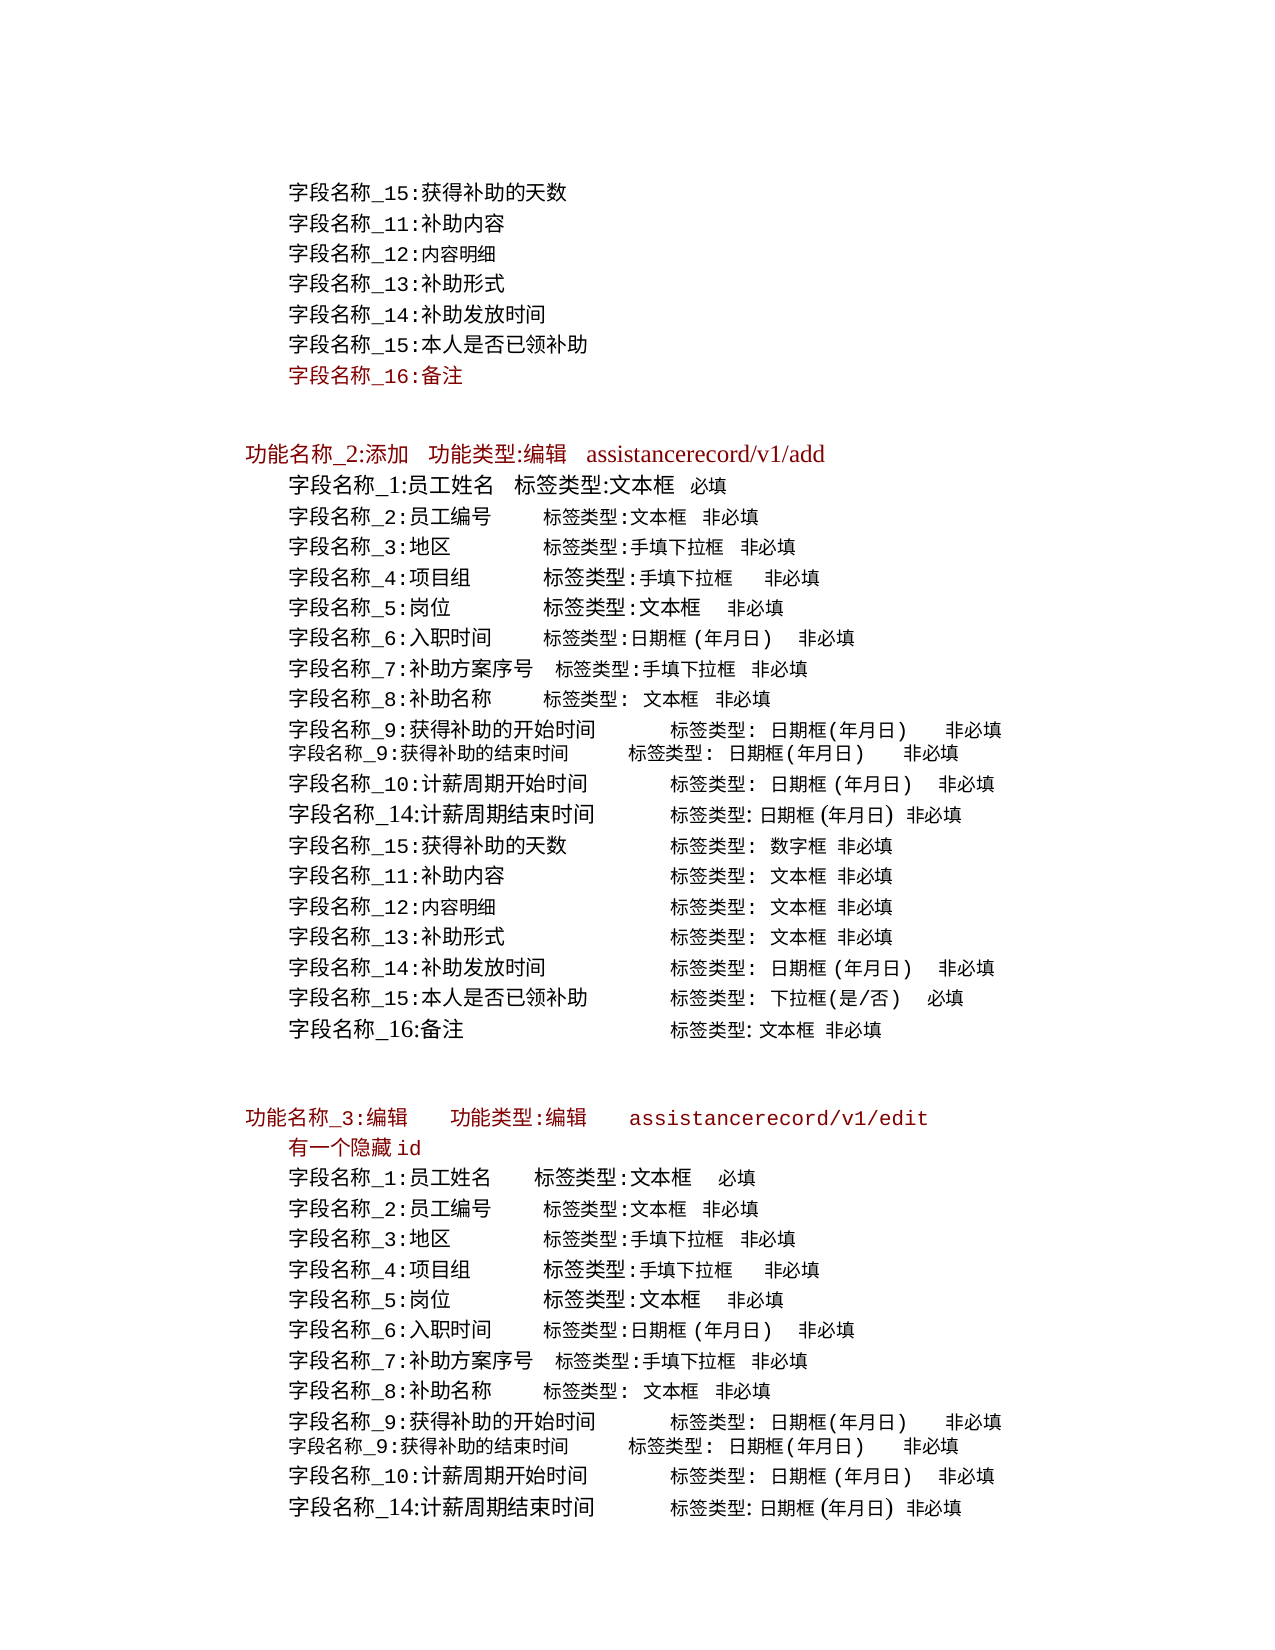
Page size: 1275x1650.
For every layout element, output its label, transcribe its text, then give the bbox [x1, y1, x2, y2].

text 字段名称_15:本人是否已领补助 [118, 328, 1157, 359]
text 功能名称_3:编辑 功能类型:编辑 assistancerecord/v1/edit [118, 1101, 1157, 1131]
text 字段名称_16:备注 [118, 359, 1157, 389]
text 字段名称_13:补助形式 [118, 268, 1157, 298]
text 字段名称_5:岗位 标签类型:文本框 非必填 [118, 1283, 1157, 1314]
text 字段名称_1:员工姓名 标签类型:文本框 必填 [118, 1162, 1157, 1192]
text 字段名称_11:补助内容 [118, 207, 1157, 237]
text 字段名称_8:补助名称 标签类型: 文本框 非必填 [118, 682, 1157, 713]
text 字段名称_8:补助名称 标签类型: 文本框 非必填 [118, 1374, 1157, 1405]
text 字段名称_7:补助方案序号 标签类型:手填下拉框 非必填 [118, 1344, 1157, 1374]
text 字段名称_13:补助形式 标签类型: 文本框 非必填 [118, 920, 1157, 951]
text 字段名称_12:内容明细 [118, 237, 1157, 268]
text 字段名称_14:补助发放时间 标签类型: 日期框 (年月日) 非必填 [118, 951, 1157, 981]
text 字段名称_4:项目组 标签类型:手填下拉框 非必填 [118, 1253, 1157, 1283]
text 字段名称_6:入职时间 标签类型:日期框 (年月日) 非必填 [118, 1314, 1157, 1344]
text 字段名称_15:获得补助的天数 标签类型: 数字框 非必填 [118, 829, 1157, 859]
text 字段名称_10:计薪周期开始时间 标签类型: 日期框 (年月日) 非必填 [118, 767, 1157, 797]
text 字段名称_1:员工姓名 标签类型:文本框 必填 [118, 468, 1157, 500]
text 字段名称_15:获得补助的天数 [118, 176, 1157, 207]
text 字段名称_9:获得补助的开始时间 标签类型: 日期框(年月日) 非必填 [118, 713, 1157, 743]
text 功能名称_2:添加 功能类型:编辑 assistancerecord/v1/add [118, 437, 1157, 468]
text 字段名称_14:计薪周期结束时间 标签类型: 日期框 (年月日) 非必填 [118, 797, 1157, 829]
text 字段名称_5:岗位 标签类型:文本框 非必填 [118, 591, 1157, 622]
text 字段名称_16:备注 标签类型: 文本框 非必填 [118, 1012, 1157, 1043]
text 字段名称_4:项目组 标签类型:手填下拉框 非必填 [118, 561, 1157, 591]
text 字段名称_14:计薪周期结束时间 标签类型: 日期框 (年月日) 非必填 [118, 1490, 1157, 1521]
text 字段名称_12:内容明细 标签类型: 文本框 非必填 [118, 890, 1157, 920]
text 字段名称_11:补助内容 标签类型: 文本框 非必填 [118, 859, 1157, 890]
text 字段名称_2:员工编号 标签类型:文本框 非必填 [118, 1192, 1157, 1222]
text 字段名称_9:获得补助的结束时间 标签类型: 日期框(年月日) 非必填 [118, 1435, 1157, 1459]
text 字段名称_9:获得补助的结束时间 标签类型: 日期框(年月日) 非必填 [118, 743, 1157, 767]
text 字段名称_2:员工编号 标签类型:文本框 非必填 [118, 500, 1157, 530]
text 字段名称_14:补助发放时间 [118, 298, 1157, 328]
text 字段名称_3:地区 标签类型:手填下拉框 非必填 [118, 1222, 1157, 1253]
text 有一个隐藏id [118, 1131, 1157, 1162]
text 字段名称_10:计薪周期开始时间 标签类型: 日期框 (年月日) 非必填 [118, 1459, 1157, 1490]
text 字段名称_15:本人是否已领补助 标签类型: 下拉框(是/否) 必填 [118, 981, 1157, 1012]
text 字段名称_7:补助方案序号 标签类型:手填下拉框 非必填 [118, 652, 1157, 682]
text 字段名称_3:地区 标签类型:手填下拉框 非必填 [118, 530, 1157, 561]
text 字段名称_9:获得补助的开始时间 标签类型: 日期框(年月日) 非必填 [118, 1405, 1157, 1435]
text 字段名称_6:入职时间 标签类型:日期框 (年月日) 非必填 [118, 622, 1157, 652]
